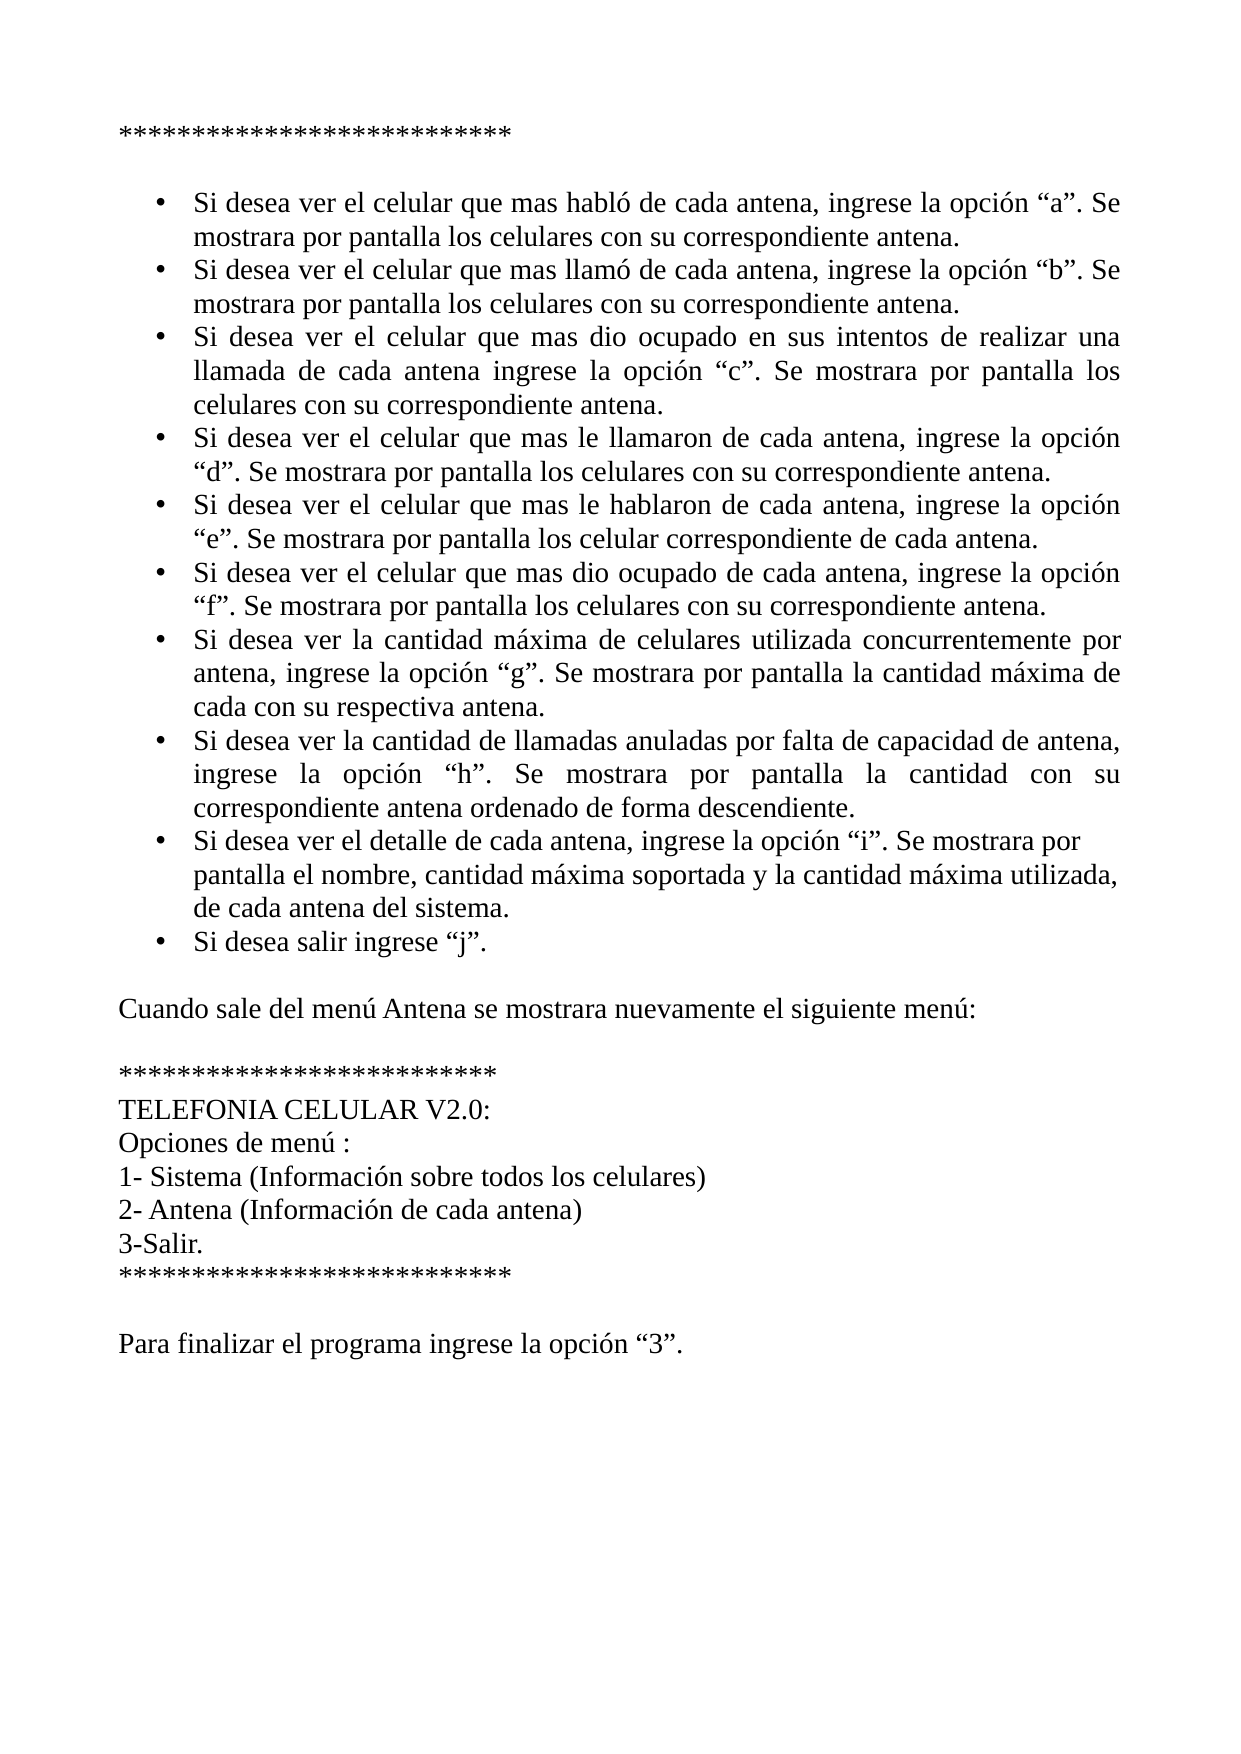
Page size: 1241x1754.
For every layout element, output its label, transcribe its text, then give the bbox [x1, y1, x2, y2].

list Si desea ver la cantidad máxima de celulares utilizada concurrentemente por antena, ingrese la opción “g”. Se mostrara por pantalla la cantidad máxima de cada con su respectiva antena. [156, 622, 1122, 723]
list Si desea ver el celular que mas le llamaron de cada antena, ingrese la opción “d”. Se mostrara por pantalla los celulares con su correspondiente antena. [156, 420, 1122, 487]
list Si desea ver la cantidad de llamadas anuladas por falta de capacidad de antena, ingrese la opción “h”. Se mostrara por pantalla la cantidad con su correspondiente antena ordenado de forma descendiente. [156, 723, 1122, 823]
list Si desea ver el celular que mas llamó de cada antena, ingrese la opción “b”. Se mostrara por pantalla los celulares con su correspondiente antena. [156, 252, 1122, 319]
list Si desea ver el celular que mas dio ocupado en sus intentos de realizar una llamada de cada antena ingrese la opción “c”. Se mostrara por pantalla los celulares con su correspondiente antena. [156, 319, 1122, 420]
text *************************** [118, 118, 1122, 152]
text TELEFONIA CELULAR V2.0: [118, 1092, 1122, 1125]
text 1- Sistema (Información sobre todos los celulares) [118, 1159, 1122, 1192]
text *************************** [118, 1259, 1122, 1293]
text Opciones de menú : [118, 1125, 1122, 1159]
list Si desea salir ingrese “j”. [156, 924, 1122, 991]
text 3-Salir. [118, 1226, 1122, 1259]
text Para finalizar el programa ingrese la opción “3”. [118, 1327, 1122, 1360]
list Si desea ver el celular que mas le hablaron de cada antena, ingrese la opción “e”. Se mostrara por pantalla los celular correspondiente de cada antena. [156, 487, 1122, 555]
list Si desea ver el celular que mas habló de cada antena, ingrese la opción “a”. Se mostrara por pantalla los celulares con su correspondiente antena. [156, 185, 1122, 252]
text Cuando sale del menú Antena se mostrara nuevamente el siguiente menú: [118, 991, 1122, 1025]
list Si desea ver el celular que mas dio ocupado de cada antena, ingrese la opción “f”. Se mostrara por pantalla los celulares con su correspondiente antena. [156, 555, 1122, 622]
text ************************** [118, 1058, 1122, 1092]
text 2- Antena (Información de cada antena) [118, 1192, 1122, 1226]
list Si desea ver el detalle de cada antena, ingrese la opción “i”. Se mostrara por pantalla el nombre, cantidad máxima soportada y la cantidad máxima utilizada, de cada antena del sistema. [156, 823, 1122, 924]
